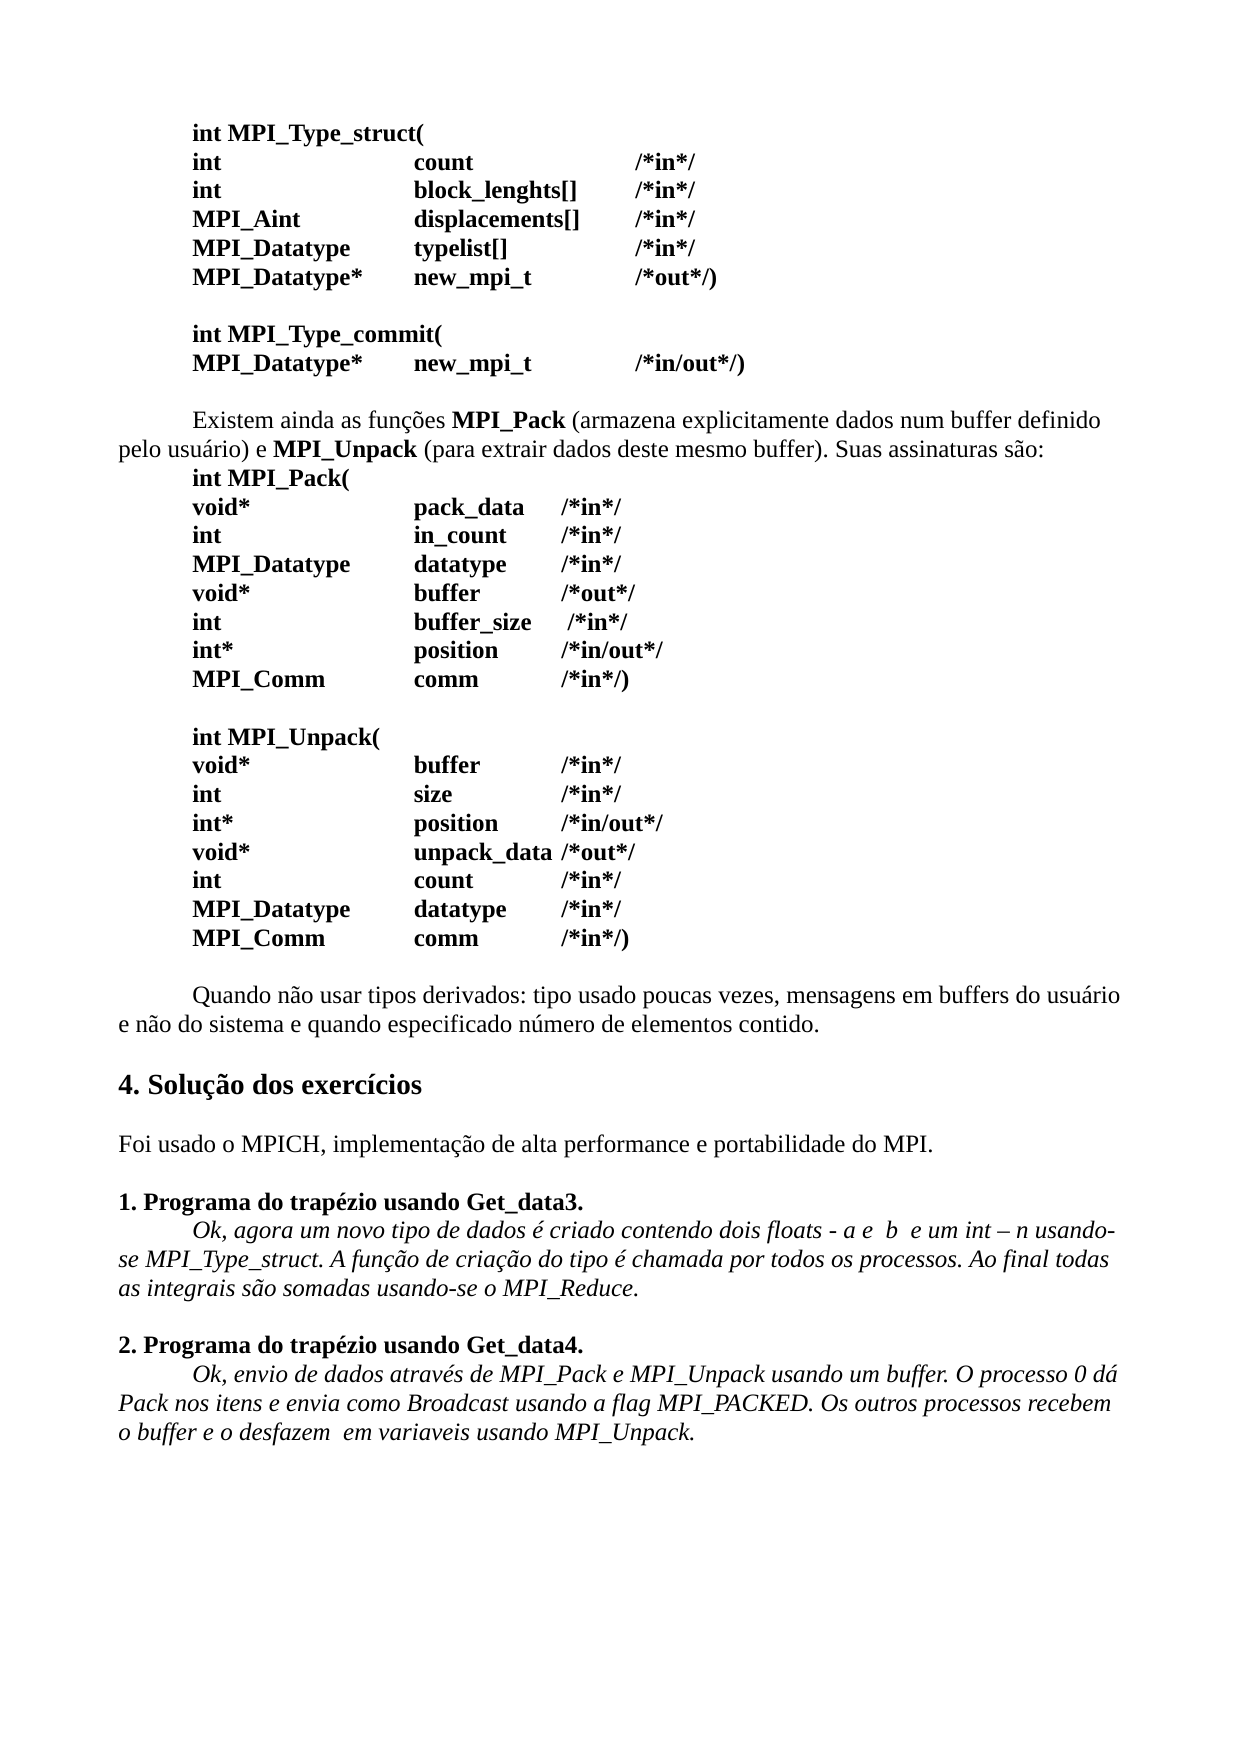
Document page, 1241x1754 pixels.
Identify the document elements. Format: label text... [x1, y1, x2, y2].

text Foi usado o MPICH, implementação de alta performance e portabilidade do MPI. [118, 1129, 1122, 1158]
text int count /*in*/ [118, 147, 1122, 176]
text int count /*in*/ [118, 866, 1122, 894]
text int* position /*in/out*/ [118, 808, 1122, 837]
text 4. Solução dos exercícios [118, 1067, 1122, 1100]
text int in_count /*in*/ [118, 521, 1122, 549]
text MPI_Datatype datatype /*in*/ [118, 894, 1122, 923]
text int block_lenghts[] /*in*/ [118, 176, 1122, 204]
text void* buffer /*out*/ [118, 578, 1122, 607]
text Existem ainda as funções MPI_Pack (armazena explicitamente dados num buffer definido pelo usuário) e MPI_Unpack (para extrair dados deste mesmo buffer). Suas assinaturas são: [118, 406, 1122, 463]
text Quando não usar tipos derivados: tipo usado poucas vezes, mensagens em buffers do usuário e não do sistema e quando especificado número de elementos contido. [118, 981, 1122, 1038]
text int size /*in*/ [118, 779, 1122, 808]
text Ok, envio de dados através de MPI_Pack e MPI_Unpack usando um buffer. O processo 0 dá Pack nos itens e envia como Broadcast usando a flag MPI_PACKED. Os outros processos recebem o buffer e o desfazem em variaveis usando MPI_Unpack. [118, 1359, 1122, 1445]
text MPI_Datatype typelist[] /*in*/ [118, 233, 1122, 262]
text int MPI_Type_struct( [118, 118, 1122, 147]
text int* position /*in/out*/ [118, 636, 1122, 664]
text MPI_Datatype* new_mpi_t /*in/out*/) [118, 348, 1122, 377]
text void* buffer /*in*/ [118, 751, 1122, 779]
text MPI_Comm comm /*in*/) [118, 664, 1122, 693]
text int MPI_Pack( [118, 463, 1122, 492]
text 1. Programa do trapézio usando Get_data3. [118, 1187, 1122, 1215]
text MPI_Datatype datatype /*in*/ [118, 549, 1122, 578]
text MPI_Datatype* new_mpi_t /*out*/) [118, 262, 1122, 291]
text int MPI_Type_commit( [118, 319, 1122, 348]
text int buffer_size /*in*/ [118, 607, 1122, 636]
text 2. Programa do trapézio usando Get_data4. [118, 1330, 1122, 1359]
text void* pack_data /*in*/ [118, 492, 1122, 521]
text MPI_Comm comm /*in*/) [118, 923, 1122, 952]
text int MPI_Unpack( [118, 722, 1122, 751]
text MPI_Aint displacements[] /*in*/ [118, 204, 1122, 233]
text void* unpack_data /*out*/ [118, 837, 1122, 866]
text Ok, agora um novo tipo de dados é criado contendo dois floats - a e b e um int – n usando-se MPI_Type_struct. A função de criação do tipo é chamada por todos os processos. Ao final todas as integrais são somadas usando-se o MPI_Reduce. [118, 1215, 1122, 1302]
